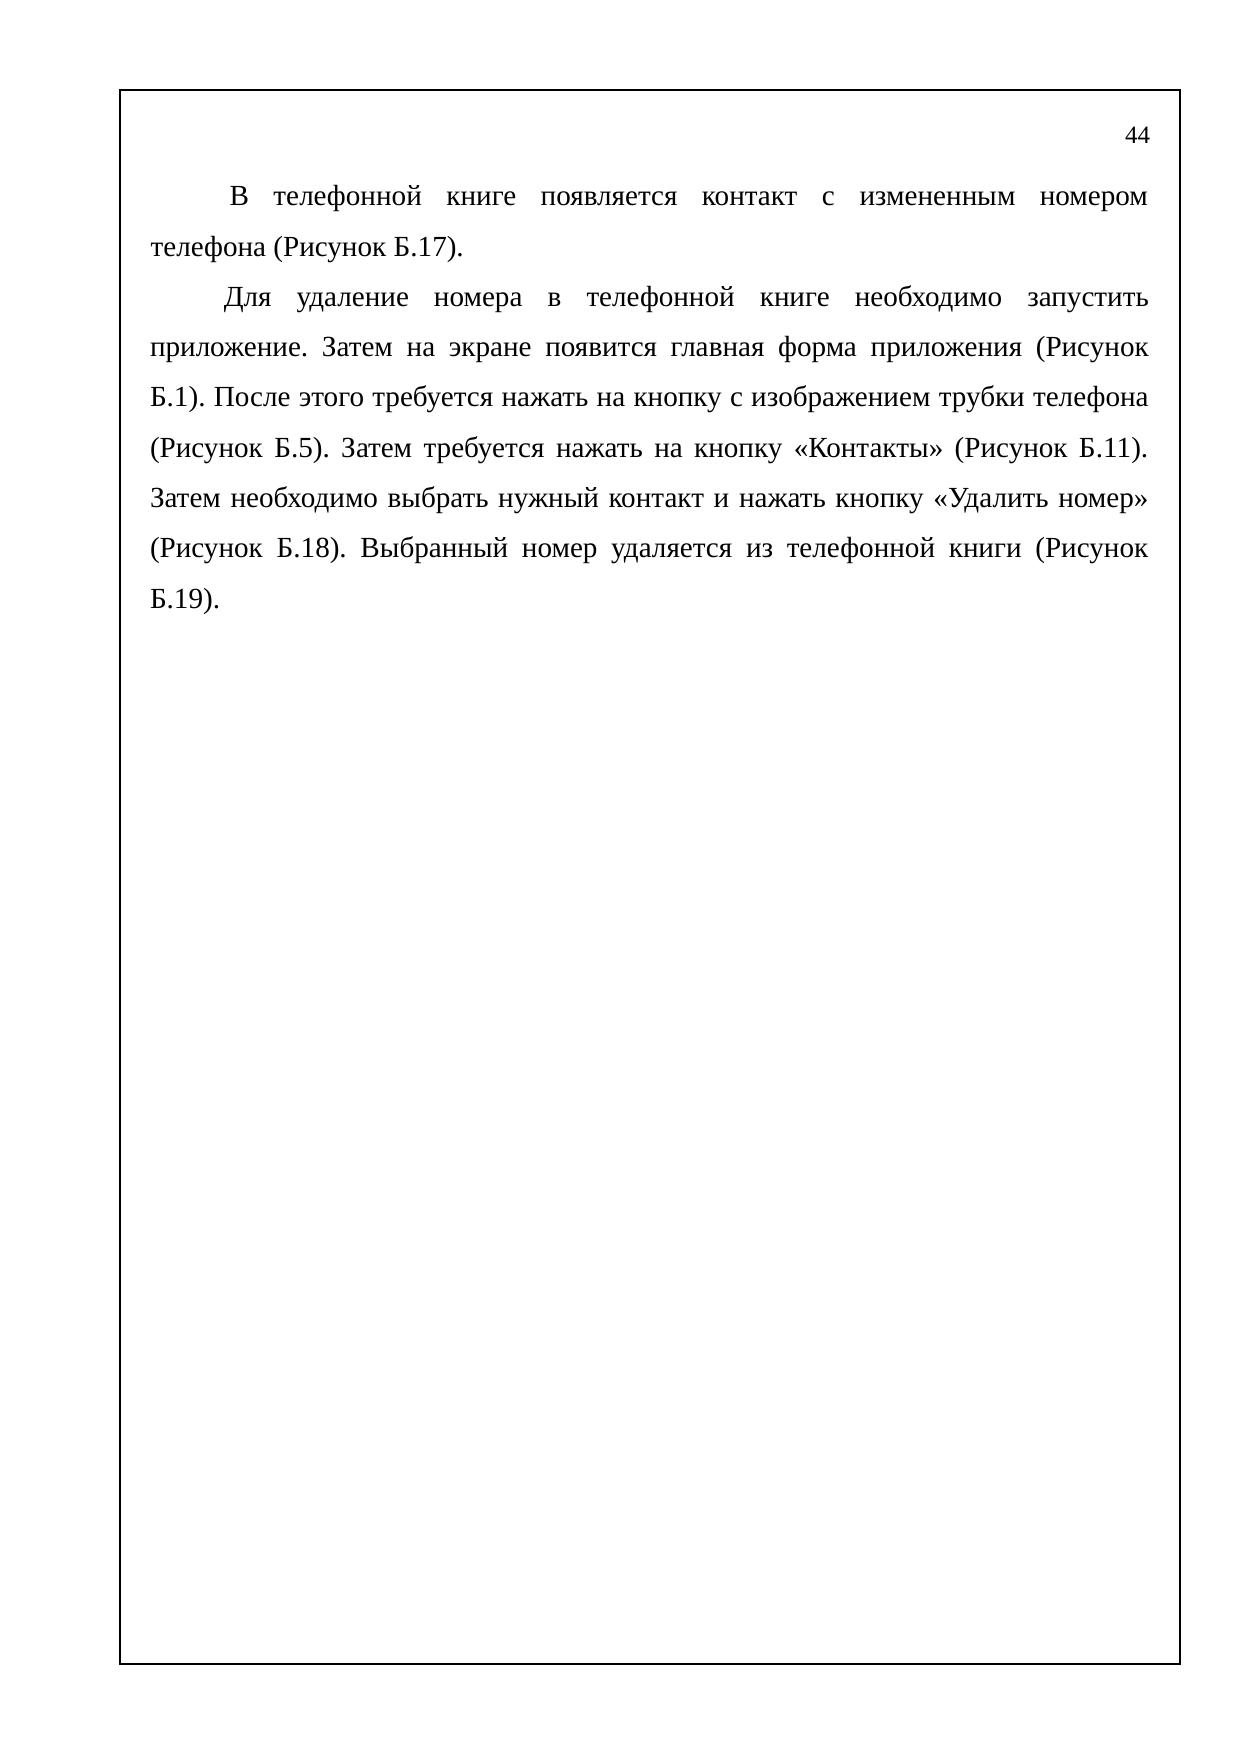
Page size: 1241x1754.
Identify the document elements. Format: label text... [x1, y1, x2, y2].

text В телефонной книге появляется контакт с измененным номером телефона (Рисунок Б.17). [150, 178, 1149, 262]
text Для удаление номера в телефонной книге необходимо запустить приложение. Затем на экране появится главная форма приложения (Рисунок Б.1). После этого требуется нажать на кнопку с изображением трубки телефона (Рисунок Б.5). Затем требуется нажать на кнопку «Контакты» (Рисунок Б.11). Затем необходимо выбрать нужный контакт и нажать кнопку «Удалить номер» (Рисунок Б.18). Выбранный номер удаляется из телефонной книги (Рисунок Б.19). [150, 279, 1149, 614]
